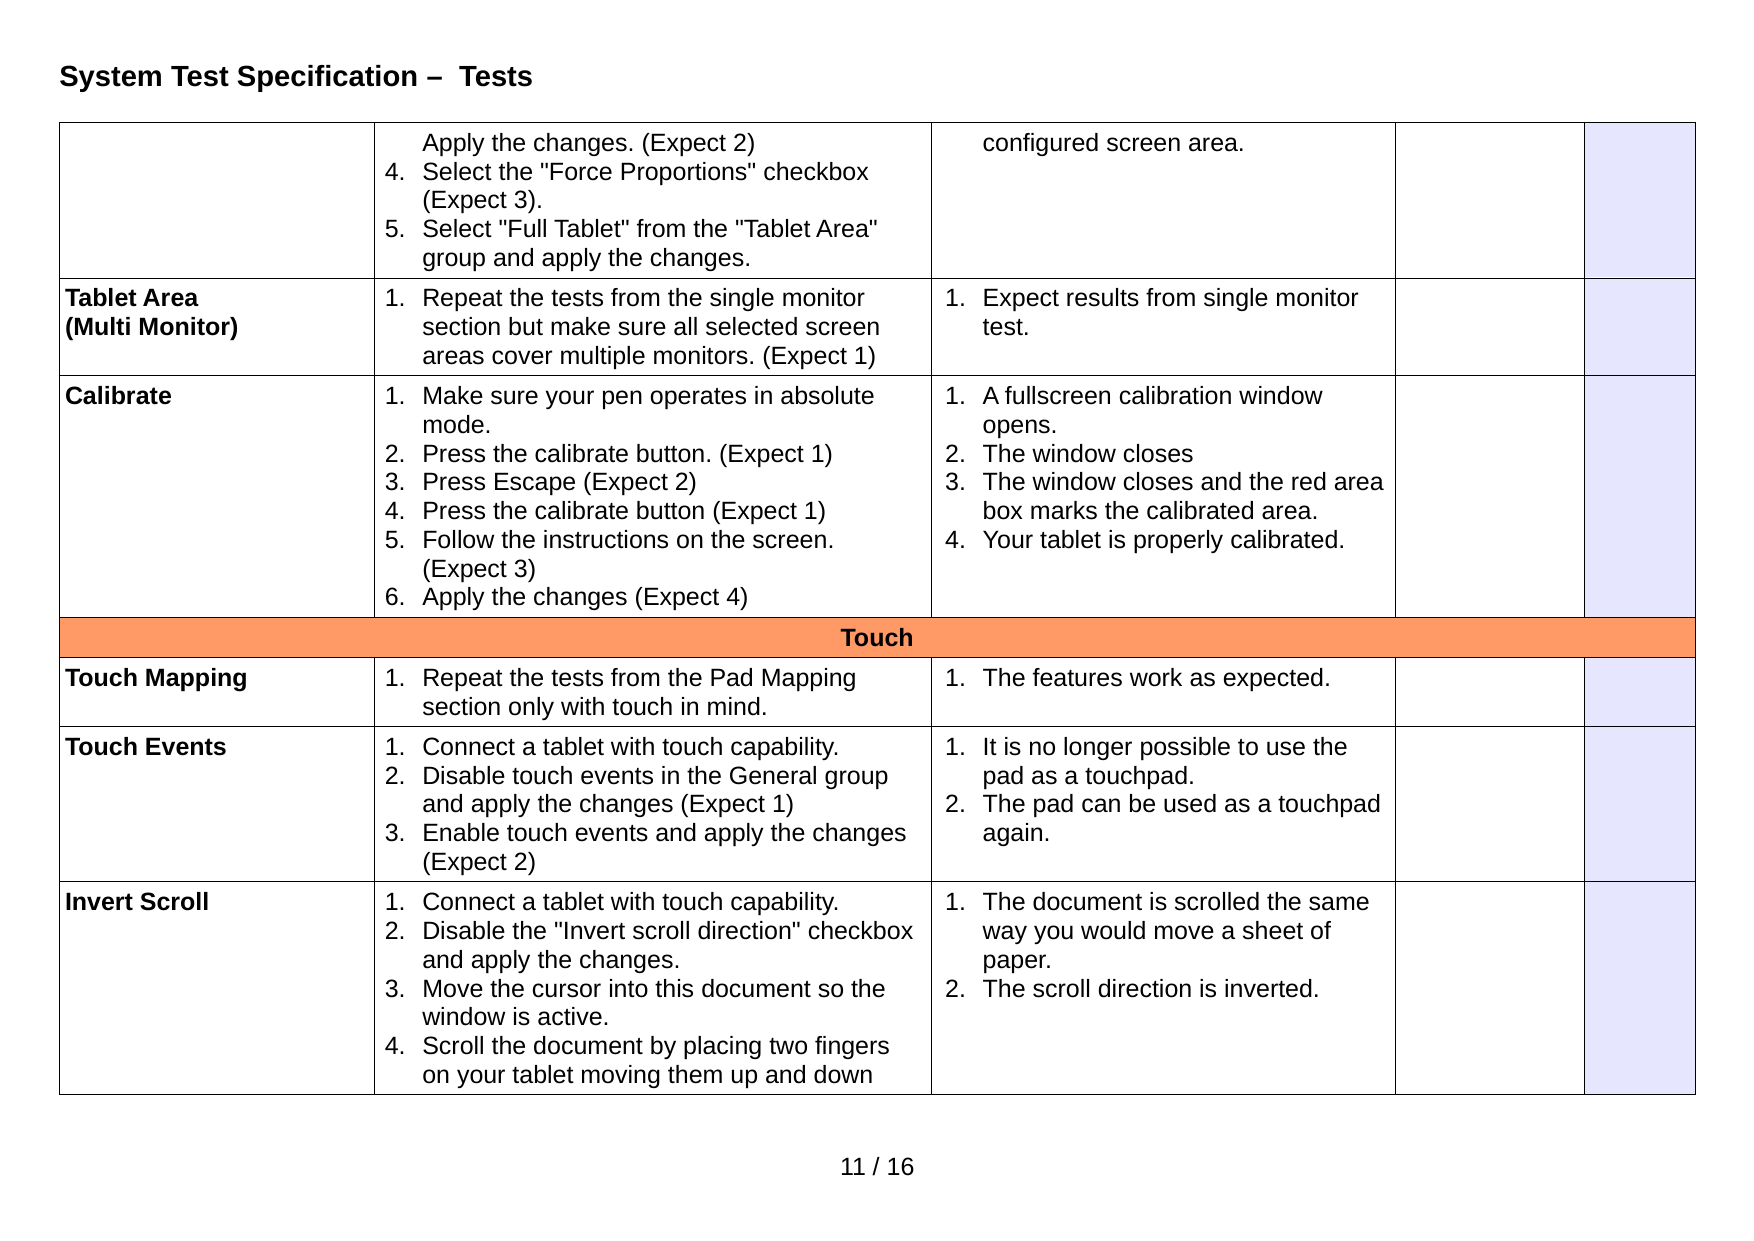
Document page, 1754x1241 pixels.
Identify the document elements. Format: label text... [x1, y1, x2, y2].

table_cell [1585, 123, 1695, 277]
table_cell Touch Mapping [60, 658, 374, 726]
table_cell [1396, 376, 1584, 617]
table_cell [1396, 658, 1584, 726]
table_cell The features work as expected. [932, 658, 1395, 726]
table_cell [1585, 658, 1695, 726]
table_cell Tablet Area (Multi Monitor) [60, 279, 374, 375]
table_cell Connect a tablet with touch capability. Disable touch events in the General group and apply the changes (Expect 1) Enable touch events and apply the changes (Expect 2) [375, 727, 931, 881]
table_cell Touch Events [60, 727, 374, 881]
table_cell Repeat the tests from the single monitor section but make sure all selected screen areas cover multiple monitors. (Expect 1) [375, 279, 931, 375]
table_cell Make sure your pen operates in absolute mode. Press the calibrate button. (Expect 1) Press Escape (Expect 2) Press the calibrate button (Expect 1) Follow the instructions on the screen. (Expect 3) Apply the changes (Expect 4) [375, 376, 931, 617]
table_cell [1396, 882, 1584, 1094]
table_cell [1396, 123, 1584, 277]
table_cell [1396, 727, 1584, 881]
table_cell Repeat the tests from the Pad Mapping section only with touch in mind. [375, 658, 931, 726]
table_cell [1396, 279, 1584, 375]
table_cell Touch [60, 618, 1695, 657]
table_cell configured screen area. [932, 123, 1395, 277]
table_cell [1585, 376, 1695, 617]
table_cell [1585, 882, 1695, 1094]
table_cell The document is scrolled the same way you would move a sheet of paper. The scroll direction is inverted. [932, 882, 1395, 1094]
table_cell [1585, 727, 1695, 881]
table_cell Calibrate [60, 376, 374, 617]
table_cell Connect a tablet with touch capability. Disable the "Invert scroll direction" checkbox and apply the changes. Move the cursor into this document so the window is active. Scroll the document by placing two fingers on your tablet moving them up and down (Expect 1). Enable "Invert scroll direction" and apply the changes. Scroll the document again (Expect 2) [375, 882, 931, 1094]
table_cell Apply the changes. (Expect 2) Select the "Force Proportions" checkbox (Expect 3). Select "Full Tablet" from the "Tablet Area" group and apply the changes. [375, 123, 931, 277]
table_cell Invert Scroll [60, 882, 374, 1094]
table_cell [1585, 279, 1695, 375]
table_cell [60, 123, 374, 277]
table_cell A fullscreen calibration window opens. The window closes The window closes and the red area box marks the calibrated area. Your tablet is properly calibrated. [932, 376, 1395, 617]
table_cell It is no longer possible to use the pad as a touchpad. The pad can be used as a touchpad again. [932, 727, 1395, 881]
table_cell Expect results from single monitor test. [932, 279, 1395, 375]
